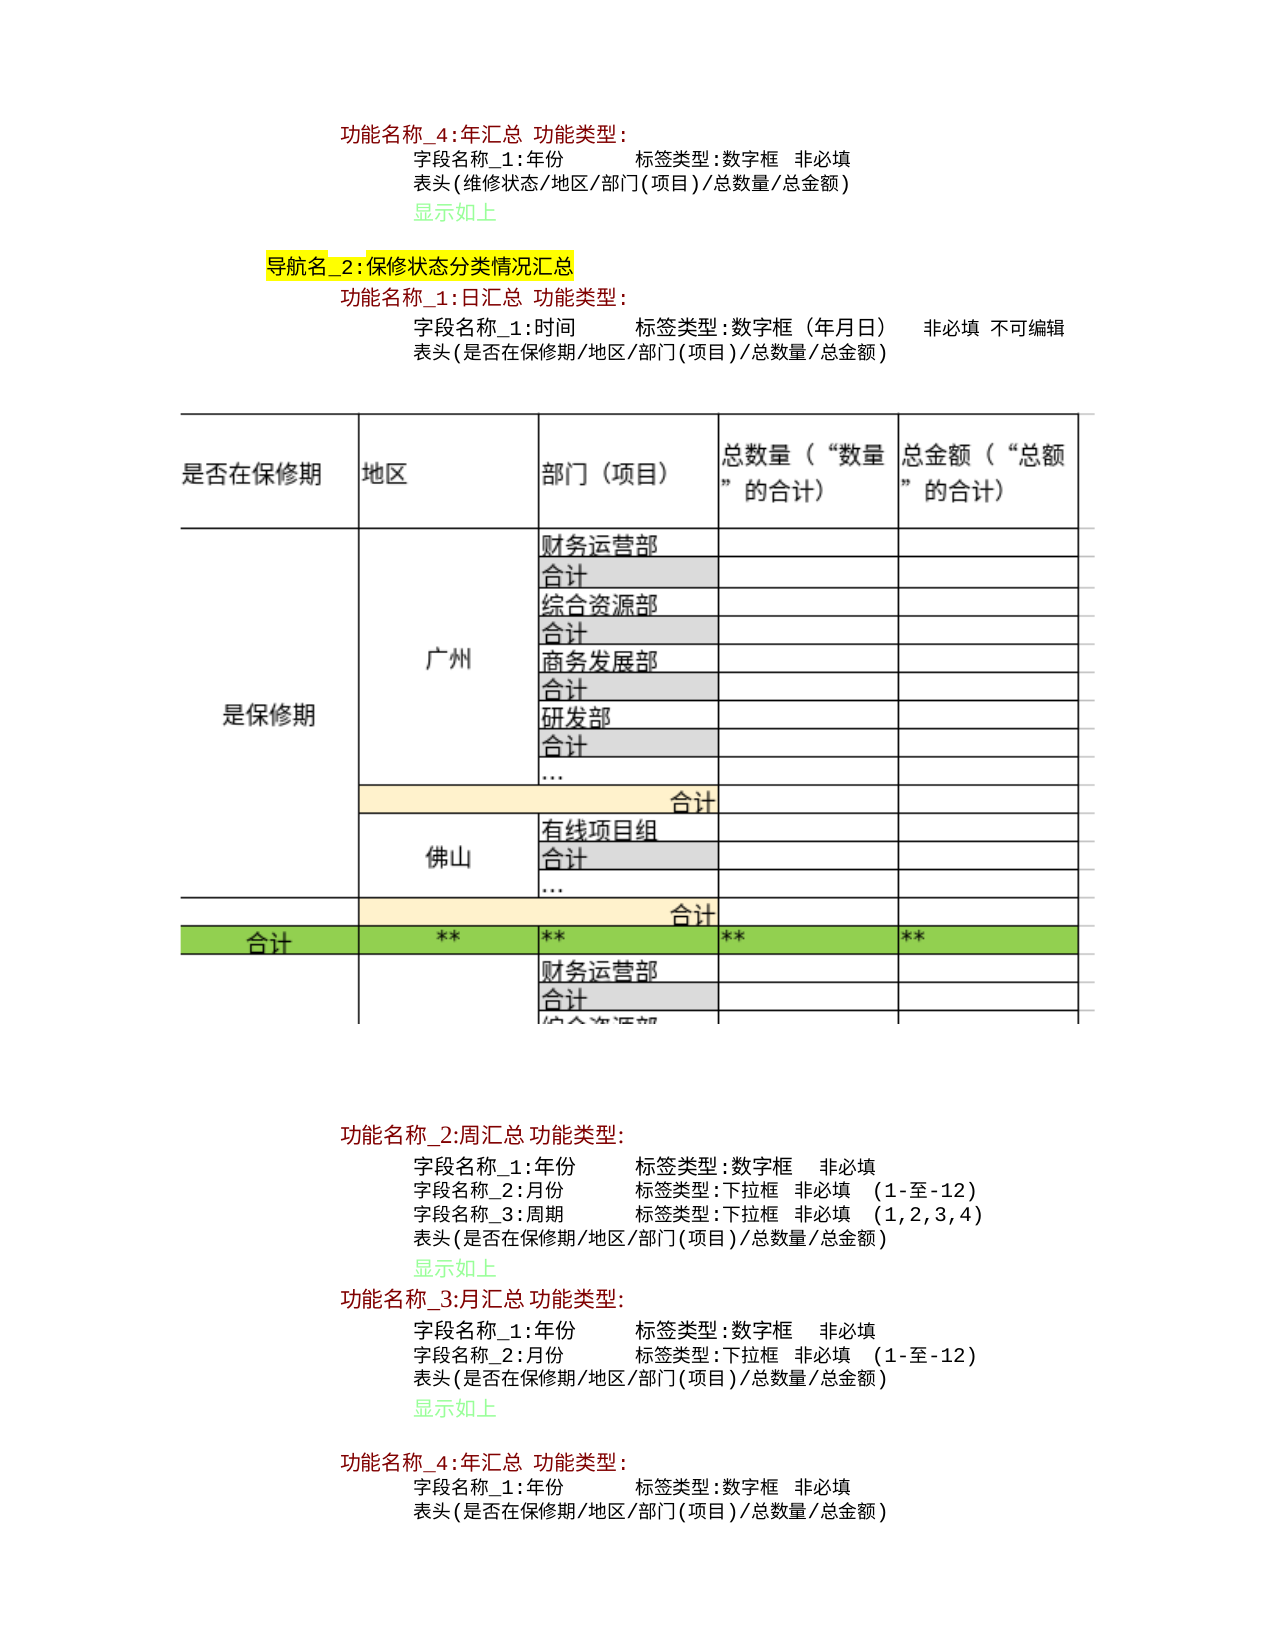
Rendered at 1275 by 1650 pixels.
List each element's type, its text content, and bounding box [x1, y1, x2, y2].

text 显示如上 [118, 196, 1157, 227]
text 表头(维修状态/地区/部门(项目)/总数量/总金额) [118, 172, 1157, 196]
text 字段名称_1:年份 标签类型:数字框 非必填 [118, 148, 1157, 172]
text 字段名称_3:周期 标签类型:下拉框 非必填 (1,2,3,4) [118, 1204, 1157, 1228]
text 字段名称_2:月份 标签类型:下拉框 非必填 (1-至-12) [118, 1344, 1157, 1368]
text 字段名称_1:年份 标签类型:数字框 非必填 [118, 1477, 1157, 1500]
text 表头(是否在保修期/地区/部门(项目)/总数量/总金额) [118, 1368, 1157, 1392]
text 功能名称_4:年汇总 功能类型: [118, 118, 1157, 148]
text 字段名称_1:年份 标签类型:数字框 非必填 [118, 1150, 1157, 1180]
text 字段名称_2:月份 标签类型:下拉框 非必填 (1-至-12) [118, 1180, 1157, 1204]
text 表头(是否在保修期/地区/部门(项目)/总数量/总金额) [118, 1228, 1157, 1252]
text 显示如上 [118, 1252, 1157, 1282]
text 字段名称_1:时间 标签类型:数字框（年月日） 非必填 不可编辑 [118, 311, 1157, 342]
text 导航名_2:保修状态分类情况汇总 [118, 250, 1157, 281]
text 功能名称_2:周汇总 功能类型: [118, 1118, 1157, 1150]
text 功能名称_4:年汇总 功能类型: [118, 1446, 1157, 1477]
text 功能名称_3:月汇总 功能类型: [118, 1282, 1157, 1314]
text 表头(是否在保修期/地区/部门(项目)/总数量/总金额) [118, 1500, 1157, 1524]
text 功能名称_1:日汇总 功能类型: [118, 281, 1157, 311]
text 显示如上 [118, 1392, 1157, 1422]
text 字段名称_1:年份 标签类型:数字框 非必填 [118, 1314, 1157, 1344]
text 表头(是否在保修期/地区/部门(项目)/总数量/总金额) [118, 342, 1157, 365]
picture [180, 412, 1095, 1024]
